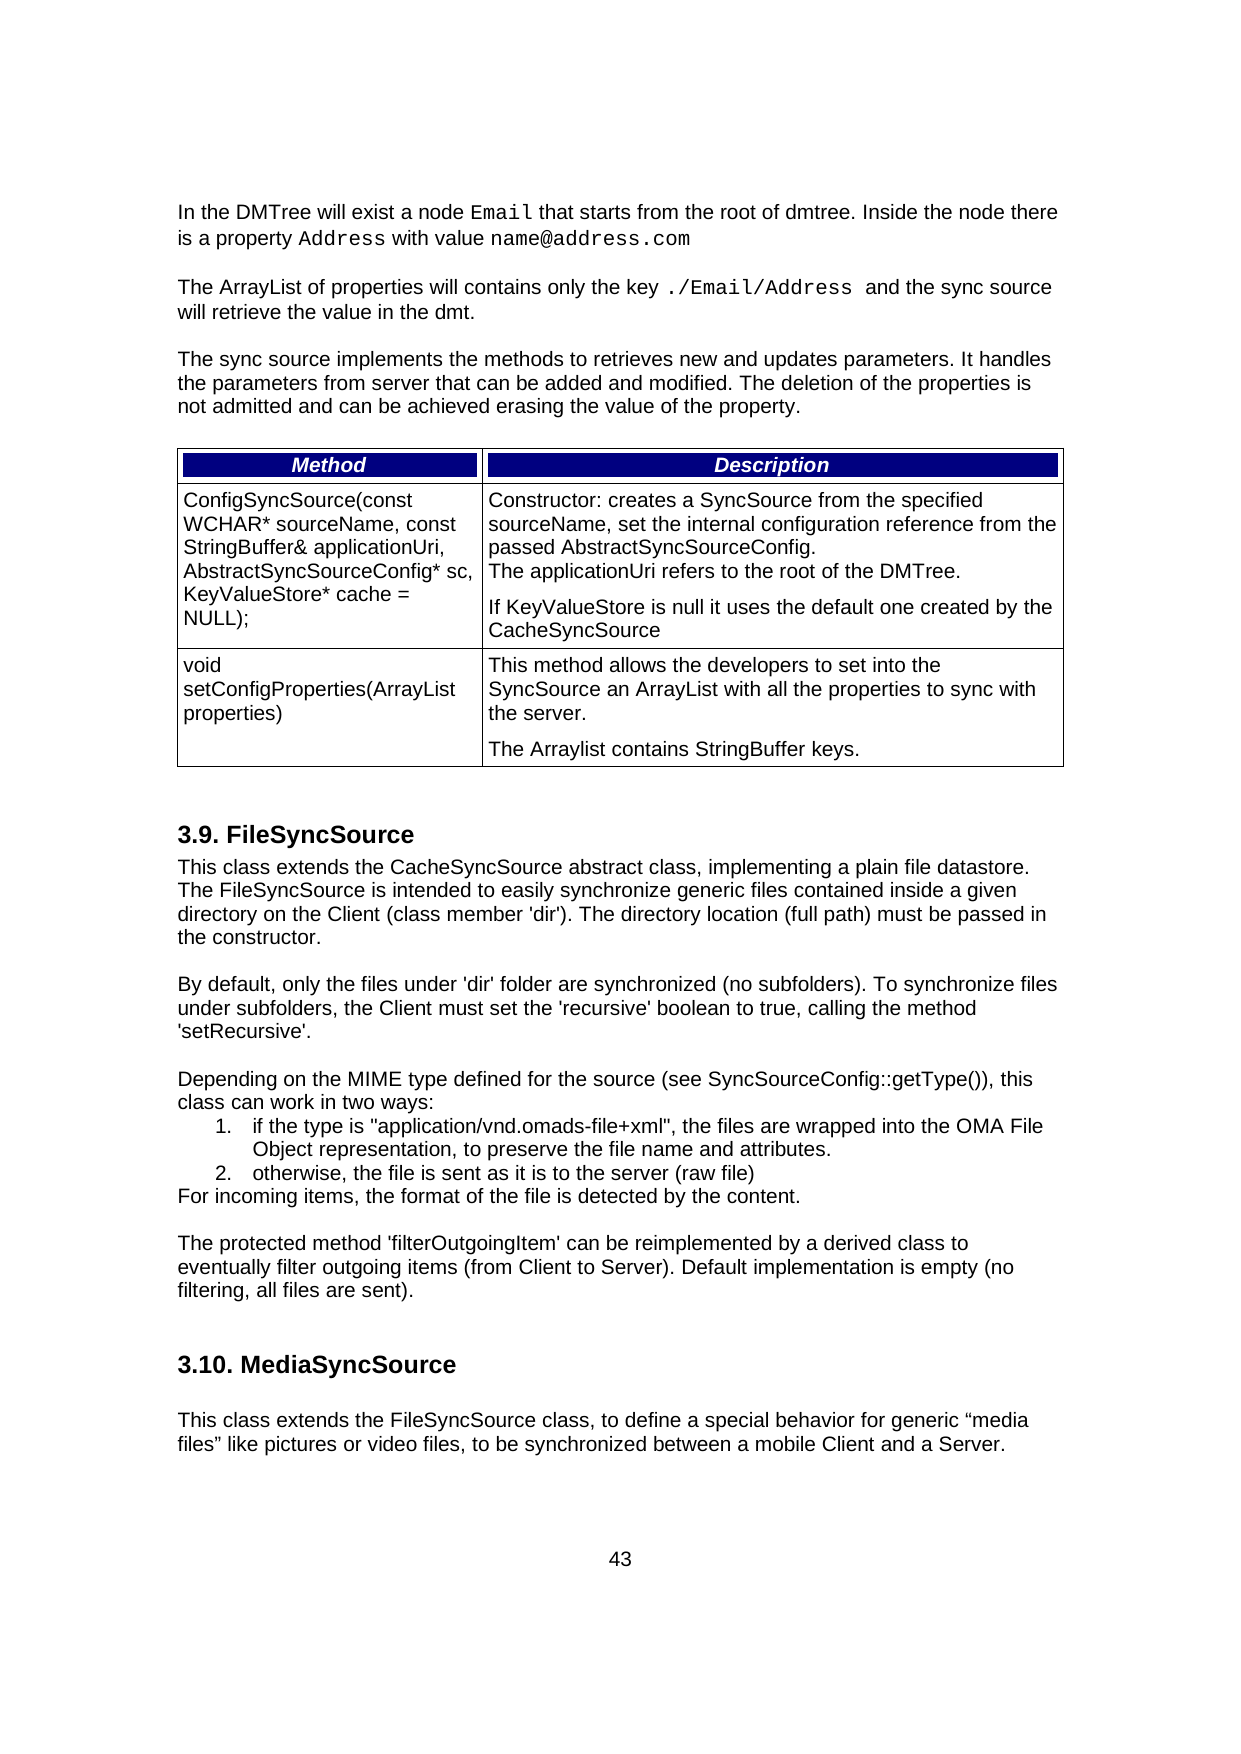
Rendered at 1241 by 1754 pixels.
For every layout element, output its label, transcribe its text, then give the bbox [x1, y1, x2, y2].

text This class extends the CacheSyncSource abstract class, implementing a plain file datastore. The FileSyncSource is intended to easily synchronize generic files contained inside a given directory on the Client (class member 'dir'). The directory location (full path) must be passed in the constructor. [177, 855, 1063, 949]
text By default, only the files under 'dir' folder are synchronized (no subfolders). To synchronize files under subfolders, the Client must set the 'recursive' boolean to true, calling the method 'setRecursive'. [177, 973, 1063, 1043]
text The protected method 'filterOutgoingItem' can be reimplemented by a derived class to eventually filter outgoing items (from Client to Server). Default implementation is empty (no filtering, all files are sent). [177, 1232, 1063, 1302]
text The sync source implements the methods to retrieves new and updates parameters. It handles the parameters from server that can be added and modified. The deletion of the properties is not admitted and can be achieved erasing the value of the property. [177, 348, 1063, 418]
subtitle FileSyncSource [177, 821, 1063, 849]
table_header Method [178, 449, 482, 483]
text In the DMTree will exist a node Email that starts from the root of dmtree. Inside the node there is a property Address with value name@address.com [177, 201, 1063, 252]
subtitle MediaSyncSource [177, 1351, 1063, 1379]
table_cell This method allows the developers to set into the SyncSource an ArrayList with all the properties to sync with the server. The Arraylist contains StringBuffer keys. [483, 649, 1063, 766]
text For incoming items, the format of the file is detected by the content. [177, 1185, 1063, 1208]
text Depending on the MIME type defined for the source (see SyncSourceConfig::getType()), this class can work in two ways: [177, 1067, 1063, 1114]
list otherwise, the file is sent as it is to the server (raw file) [215, 1161, 1063, 1185]
text This class extends the FileSyncSource class, to define a special behavior for generic “media files” like pictures or video files, to be synchronized between a mobile Client and a Server. [177, 1409, 1063, 1456]
table_header Description [483, 449, 1063, 483]
list if the type is "application/vnd.omads-file+xml", the files are wrapped into the OMA File Object representation, to preserve the file name and attributes. [215, 1114, 1063, 1161]
table_cell Constructor: creates a SyncSource from the specified sourceName, set the internal configuration reference from the passed AbstractSyncSourceConfig. The applicationUri refers to the root of the DMTree. If KeyValueStore is null it uses the default one created by the CacheSyncSource [483, 484, 1063, 648]
table_cell void setConfigProperties(ArrayList properties) [178, 649, 482, 766]
text The ArrayList of properties will contains only the key ./Email/Address and the sync source will retrieve the value in the dmt. [177, 275, 1063, 324]
table_cell ConfigSyncSource(const WCHAR* sourceName, const StringBuffer& applicationUri, AbstractSyncSourceConfig* sc, KeyValueStore* cache = NULL); [178, 484, 482, 648]
